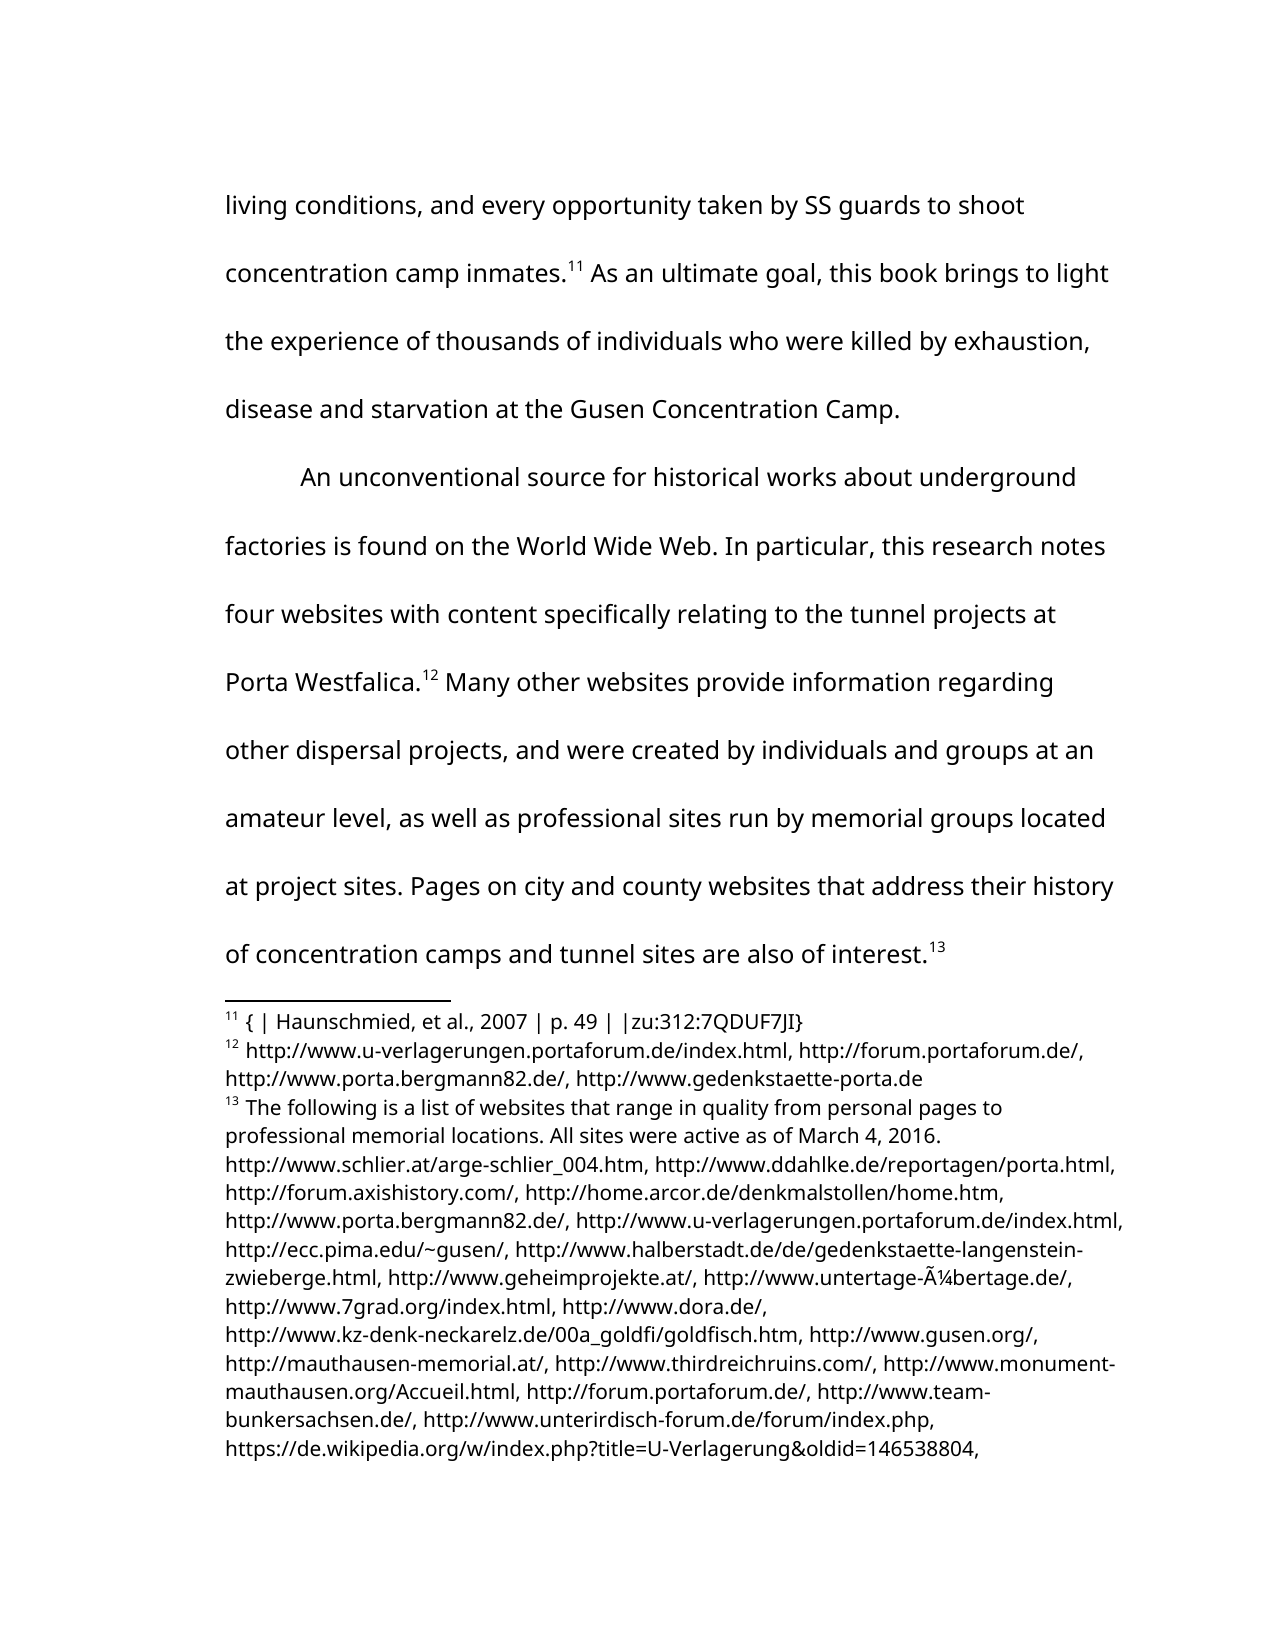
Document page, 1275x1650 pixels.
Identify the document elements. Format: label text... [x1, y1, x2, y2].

text An unconventional source for historical works about underground factories is found on the World Wide Web. In particular, this research notes four websites with content specifically relating to the tunnel projects at Porta Westfalica. Many other websites provide information regarding other dispersal projects, and were created by individuals and groups at an amateur level, as well as professional sites run by memorial groups located at project sites. Pages on city and county websites that address their history of concentration camps and tunnel sites are also of interest. [225, 460, 1125, 971]
text The following is a list of websites that range in quality from personal pages to professional memorial locations. All sites were active as of March 4, 2016. http://www.schlier.at/arge-schlier_004.htm, http://www.ddahlke.de/reportagen/porta.html, http://forum.axishistory.com/, http://home.arcor.de/denkmalstollen/home.htm, http://www.porta.bergmann82.de/, http://www.u-verlagerungen.portaforum.de/index.html, http://ecc.pima.edu/~gusen/, http://www.halberstadt.de/de/gedenkstaette-langenstein-zwieberge.html, http://www.geheimprojekte.at/, http://www.untertage-Ã¼bertage.de/, http://www.7grad.org/index.html, http://www.dora.de/, http://www.kz-denk-neckarelz.de/00a_goldfi/goldfisch.htm, http://www.gusen.org/, http://mauthausen-memorial.at/, http://www.thirdreichruins.com/, http://www.monument-mauthausen.org/Accueil.html, http://forum.portaforum.de/, http://www.team-bunkersachsen.de/, http://www.unterirdisch-forum.de/forum/index.php, https://de.wikipedia.org/w/index.php?title=U-Verlagerung&oldid=146538804, [225, 1093, 1125, 1462]
text { | Haunschmied, et al., 2007 | p. 49 | |zu:312:7QDUF7JI} [225, 1007, 1125, 1036]
text http://www.u-verlagerungen.portaforum.de/index.html, http://forum.portaforum.de/, http://www.porta.bergmann82.de/, http://www.gedenkstaette-porta.de [225, 1036, 1125, 1093]
text living conditions, and every opportunity taken by SS guards to shoot concentration camp inmates. As an ultimate goal, this book brings to light the experience of thousands of individuals who were killed by exhaustion, disease and starvation at the Gusen Concentration Camp. [225, 187, 1125, 426]
